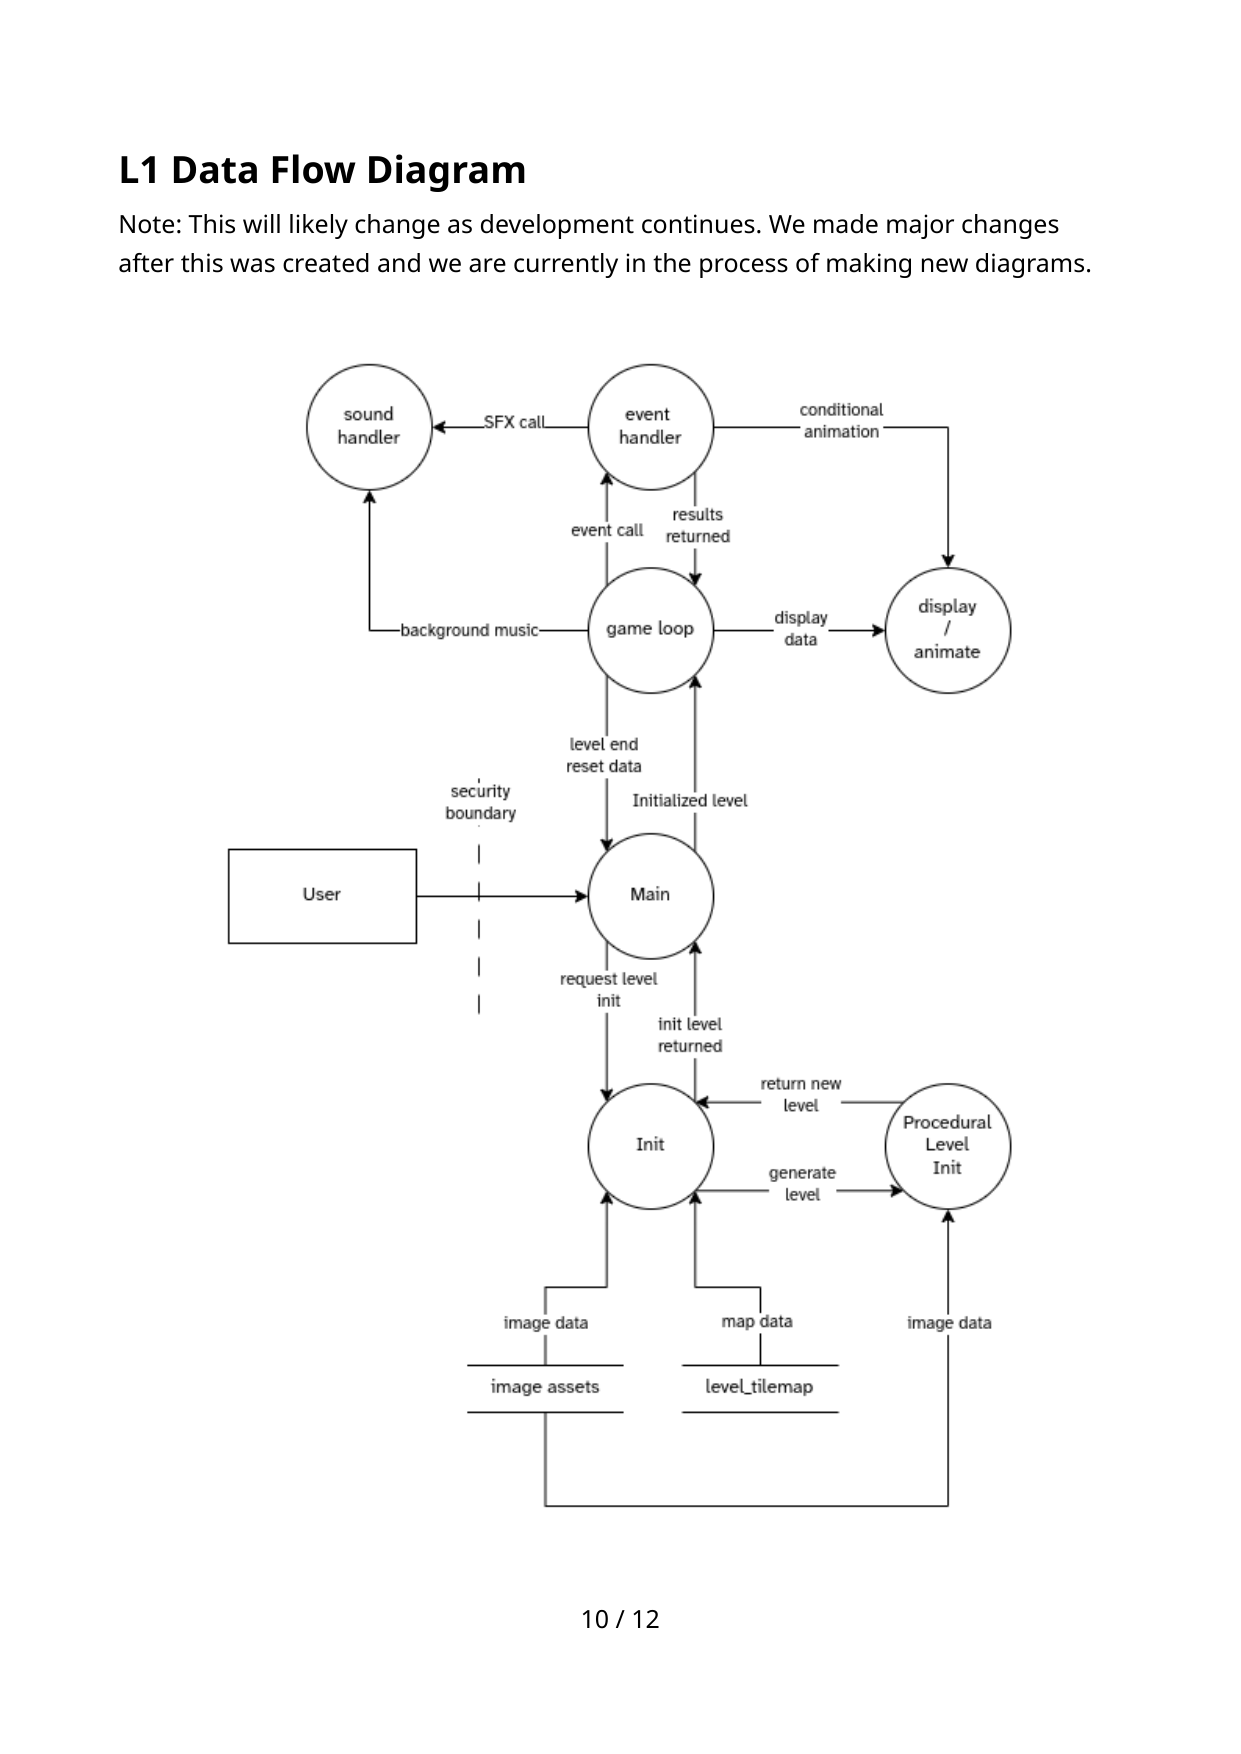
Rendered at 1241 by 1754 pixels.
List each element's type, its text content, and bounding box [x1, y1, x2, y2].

subtitle L1 Data Flow Diagram [118, 143, 1122, 194]
text Note: This will likely change as development continues. We made major changes after this was created and we are currently in the process of making new diagrams. [118, 207, 1122, 280]
picture [197, 333, 1043, 1551]
